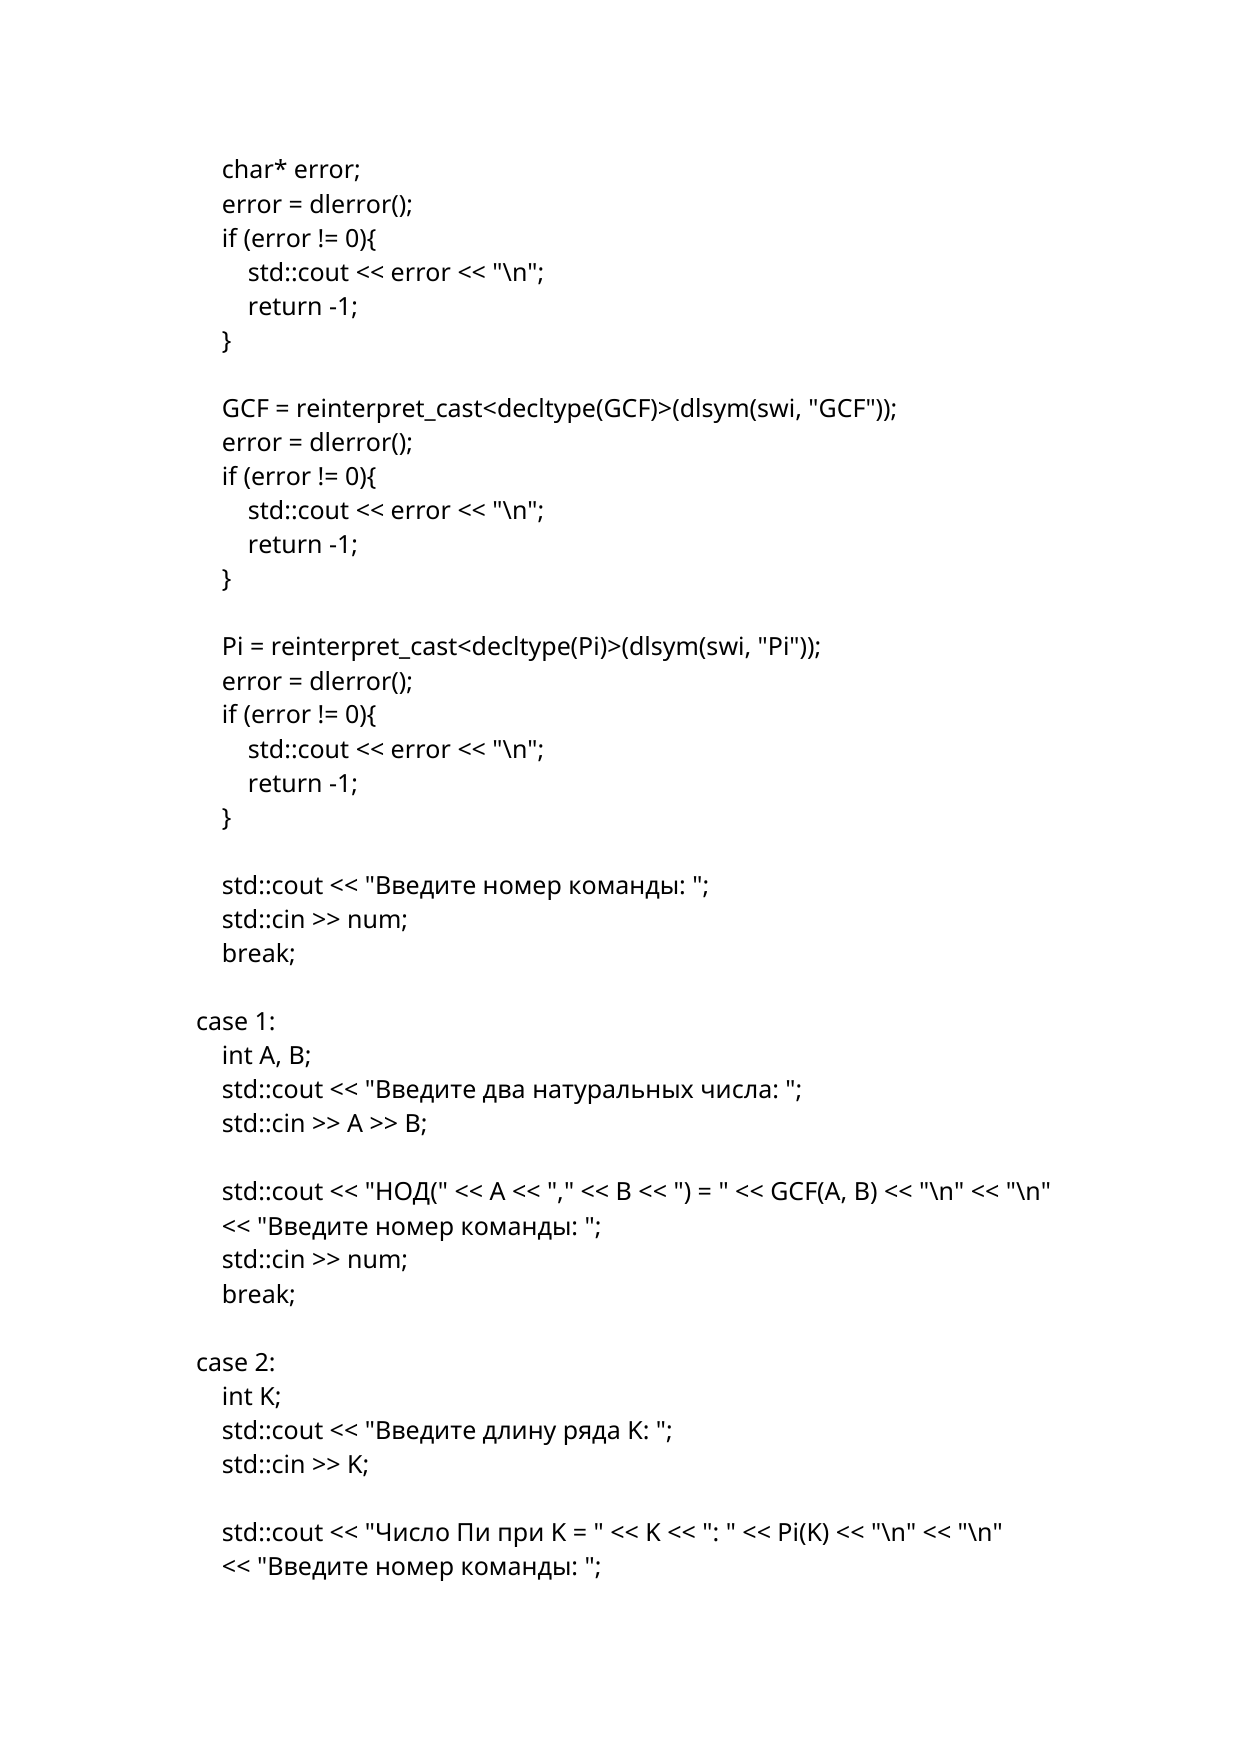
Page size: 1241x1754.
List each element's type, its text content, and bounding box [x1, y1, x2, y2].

text } [118, 561, 1122, 595]
text } [118, 799, 1122, 833]
text if (error != 0){ [118, 697, 1122, 731]
text std::cin >> K; [118, 1447, 1122, 1481]
text << "Введите номер команды: "; [118, 1208, 1122, 1242]
text std::cin >> A >> B; [118, 1106, 1122, 1140]
text if (error != 0){ [118, 220, 1122, 254]
text std::cin >> num; [118, 1242, 1122, 1276]
text return -1; [118, 765, 1122, 799]
text std::cout << "Число Пи при K = " << K << ": " << Pi(K) << "\n" << "\n" [118, 1515, 1122, 1549]
text std::cin >> num; [118, 902, 1122, 936]
text << "Введите номер команды: "; [118, 1549, 1122, 1583]
text case 2: [118, 1344, 1122, 1378]
text std::cout << "Введите два натуральных числа: "; [118, 1072, 1122, 1106]
text error = dlerror(); [118, 663, 1122, 697]
text char* error; [118, 152, 1122, 186]
text return -1; [118, 288, 1122, 322]
text std::cout << error << "\n"; [118, 731, 1122, 765]
text } [118, 322, 1122, 357]
text case 1: [118, 1004, 1122, 1038]
text GCF = reinterpret_cast<decltype(GCF)>(dlsym(swi, "GCF")); [118, 391, 1122, 425]
text return -1; [118, 527, 1122, 561]
text int K; [118, 1378, 1122, 1412]
text break; [118, 936, 1122, 970]
text break; [118, 1276, 1122, 1310]
text std::cout << "НОД(" << A << "," << B << ") = " << GCF(A, B) << "\n" << "\n" [118, 1174, 1122, 1208]
text std::cout << error << "\n"; [118, 254, 1122, 288]
text if (error != 0){ [118, 459, 1122, 493]
text std::cout << "Введите номер команды: "; [118, 867, 1122, 902]
text error = dlerror(); [118, 186, 1122, 220]
text int A, B; [118, 1038, 1122, 1072]
text error = dlerror(); [118, 425, 1122, 459]
text std::cout << error << "\n"; [118, 493, 1122, 527]
text std::cout << "Введите длину ряда K: "; [118, 1412, 1122, 1447]
text Pi = reinterpret_cast<decltype(Pi)>(dlsym(swi, "Pi")); [118, 629, 1122, 663]
